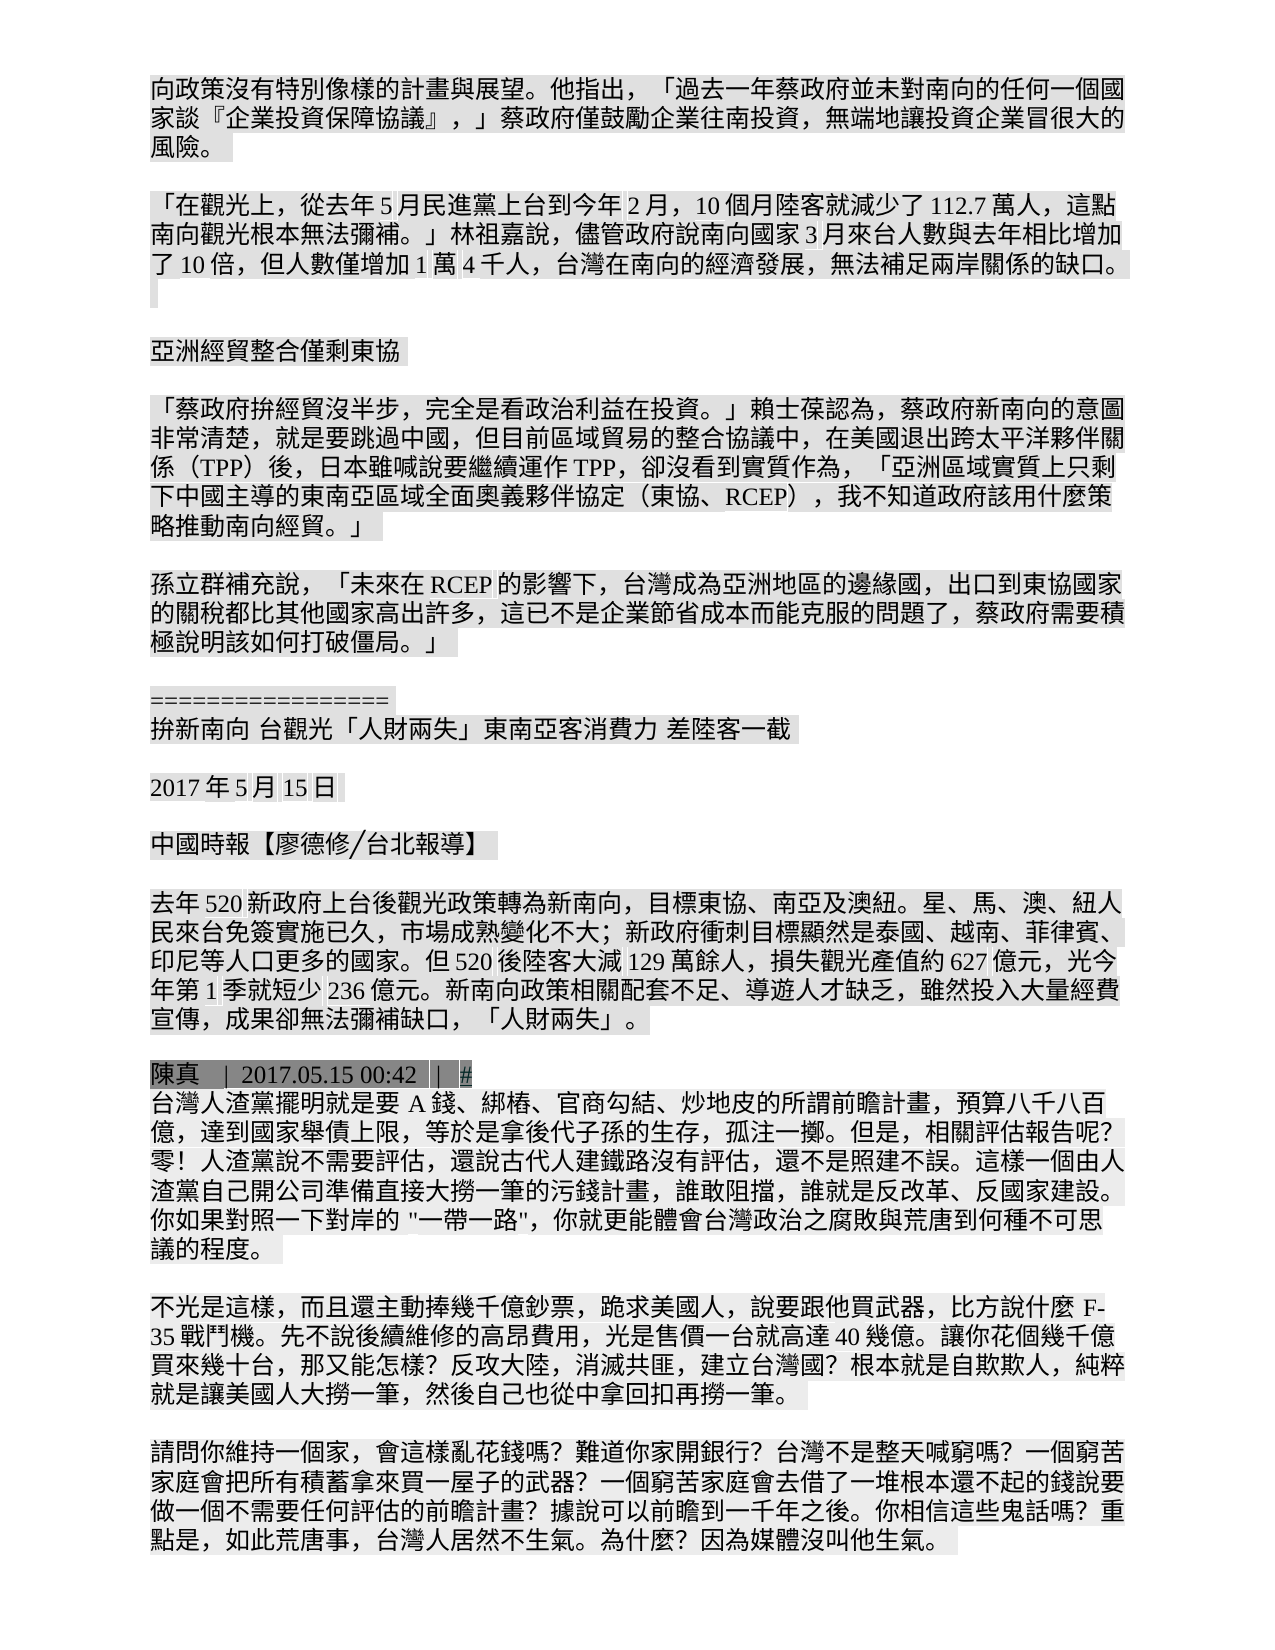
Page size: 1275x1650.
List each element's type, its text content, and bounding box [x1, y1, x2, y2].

text 陳真 | 2017.05.15 00:42 | # [150, 1060, 1125, 1089]
text 歐巴馬時代，千方百計想阻撓一帶一路，並且呼籲盟友抵制。不過，盟友們又不是白癡，哪個國家會跟己身利益過不去？當大家都知道利之所在而趨之若騖時，美國抵制到後來，也只好得趕緊跟上隊伍。 長年以來，當大家努力想搭上這輛中國號發展列車的同時，台灣卻打從二、三十年前開始，為了炒作選舉行情，虛構所謂神聖的獨立建國假議題，藉以圖謀一己權位私利，不惜昧著良心妖魔化與大陸有關的一切活動。基於同文同種以及近水樓台的各項優勢，所有原本垂手可得的最好機會，不但一再錯失，而且完全昧著良心百般妖魔化這一切。 比方說你還記得也曾鬧得雞飛狗跳的 "反ECFA" 嗎？當時，人渣黨及一些人渣媒體及人渣文人們說，ECFA 一簽署，台灣將會有五百萬人失業，我們將淪為中國人的奴隸，這是賣台陰謀，大家要奮起反抗！而且還說，絕不能讓陸客來台，骯髒有毒有病沒文化的中國人一旦來台灣，我們的公衛體系將瓦解崩盤，公園、學校、馬路四處都將會有許多大陸人到處大小便，傳染病菌；而且，我們的女生屆時將沒有老公可嫁，因為四周將全是沒水準的大陸人，而我們的小孩將會被迫流放去黑龍江當苦力。 這就是人渣黨當年的宣傳內容。台南的賴啥小市長還說，一旦開放兩岸直飛及陸客來台，等於是木馬屠城，是一種國家安全危機，萬萬不可，誰敢主張兩岸直航與陸客來台，誰就是台奸。 這一切曾經沛然莫之能禦的離譜荒唐言行，罄竹難書，至今我還保留著一張八、九年前的民進黨全版選舉廣告剪報，上頭是一張佔據半個版面的照片，四、五個男人的背影，一字排開，在公園小便，表示絕不能讓大陸人來台，否則我們的生活環境將是一片屎尿；就連SARS居然也能炒作成一種彷彿中國人的基因先天就是有病有毒的鐵證，遺害整個台灣。 各種完全昧著良心的低能瞎掰胡扯與造謠，長年以來，卻總是很不可思議地不斷成為台灣社會的主流思維，不斷成為青年學子的所謂熱血理想實踐，特別是在醫界和大學及中學校園裏，更是一面倒，一片綠油油，蠢到極點，但卻個個張牙舞爪，蠢血沸騰打共匪。 一種謊言，如果很精緻很微妙，你上當了，自然也沒法怪你。但是，假若一種謊言，幼稚低能粗糙荒唐可笑離譜到極點，而你居然也會上當，而且還反覆不斷上當幾百次，這時候，我們是該譴責騙子歹徒？還是該質疑受騙者的基本智商？ 歹徒騙走搶走你的錢，你居然還幫他數錢數得很開心很熱血；歹徒拿把鋤頭給你，叫你自己去掘個坑，你又馬上熱血沸騰地用力掘，然後還自己跳進去把自己埋起來，不願意這麼做的就會遭受攻擊，成為台奸。 這樣一種素質的人民，你還能說什麼？很多年輕一代經常抱怨大環境對他們不利，可是，這個惡果若要追究原因，難道與他們自己無關？這些破壞所有人的將來之貪婪無恥惡棍歹徒，難道不就是你們給抬舉出來為所欲為的？甚至奉若神明，膜拜追隨。 想起這些總覺得很無奈。自己的墳墓自己掘，還掘得很開心很滿足很得意。 陳真2017. 05. 15. ================ 一帶一路峰會在即 美國智庫喊話特朗普快參加 2017-05-11來源：觀察者網 【文、視頻/觀察者網 劉楚楚】 一帶一路峰會舉行在即，現已有29個國家的國家元首和政府首腦確認參加圓桌峰會，將有來自130多個國家的代表參加高峰論壇，另外還有70多個國際組織的領導人也確認參加這次高級別會議。 這下，可把美國智庫急壞了。 5月9日，美國智庫席勒學會發佈視頻，極力呼籲特朗普參與一帶一路。在他們看來，美國若是不參與這個歷史性大工程，那可真是“犯下彌天大錯”了。 席勒學會曾在今年2月舉辦一場名爲“人類社會的共贏之路：‘一帶一路’”的研討會。在會上，席勒學會主席黑爾佳·策普·拉普什便斷言，若是特朗普能參與到一帶一路中來，那么“他就是有史以來最偉大的美國總統”。 其他與會人員對一帶一路讚不絕口，歐亞中心研究院研究員理查德·特裏凡認爲，這一工程惠及全球，可以與人類探索太空相比肩。 只需一代人的時間，一帶一路便可以徹底消除貧困。 不僅如此，一帶一路還是連通全球的基建工程，而特朗普一直掛在嘴邊的，不也是基建嗎？ 習主席在訪美時，已向特朗普發出邀請，他強調，中方歡迎美方參與“一帶一路”框架內合作。 ================= 經濟拚南向？ 專家批：一國都沒簽成 2017-05-11 台灣醒報 記者鄭羿菲╱台北報導 政大經濟系教授林祖嘉指出，過去一年蔡政府並未對南向的任何一個國家談「企業投資保障協議」，拚經濟根本只交白卷。（photo by 鄭羿菲/台灣醒報） 「蔡政府一週年，在南向政策上卻沒有任何實質進展！」政大經濟系教授林祖嘉11日在記者會上批評，蔡政府未與南向國家談及「企業投資保障協議」，徒增投資風險，淪為「口號南向」。國家政策研究基金會執行長孫立群指出，「政府對南向的進展只有增加來台團體旅遊的補助。」國民黨立委賴士葆則批評，「蔡政府對中國主導的東協（RCEP）感冒，實在不知道政府如何推動新南向。」 林祖嘉11日在「蔡政府執政一週年回顧」系列記者會上強調，民進黨熱衷政治鬥爭的黨產、年金改革，經濟面向僅提出充滿爭議的「前瞻基礎建設計畫」，卻對自己喊出的新南向政策沒有特別像樣的計畫與展望。他指出，「過去一年蔡政府並未對南向的任何一個國家談『企業投資保障協議』，」蔡政府僅鼓勵企業往南投資，無端地讓投資企業冒很大的風險。 「在觀光上，從去年5月民進黨上台到今年2月，10個月陸客就減少了112.7萬人，這點南向觀光根本無法彌補。」林祖嘉說，儘管政府說南向國家3月來台人數與去年相比增加了10倍，但人數僅增加1萬4千人，台灣在南向的經濟發展，無法補足兩岸關係的缺口。 亞洲經貿整合僅剩東協 「蔡政府拚經貿沒半步，完全是看政治利益在投資。」賴士葆認為，蔡政府新南向的意圖非常清楚，就是要跳過中國，但目前區域貿易的整合協議中，在美國退出跨太平洋夥伴關係（TPP）後，日本雖喊說要繼續運作TPP，卻沒看到實質作為，「亞洲區域實質上只剩下中國主導的東南亞區域全面奧義夥伴協定（東協、RCEP），我不知道政府該用什麼策略推動南向經貿。」 孫立群補充說，「未來在RCEP的影響下，台灣成為亞洲地區的邊緣國，出口到東協國家的關稅都比其他國家高出許多，這已不是企業節省成本而能克服的問題了，蔡政府需要積極說明該如何打破僵局。」 ================= 拚新南向 台觀光「人財兩失」東南亞客消費力 差陸客一截 2017年5月15日 中國時報【廖德修╱台北報導】 去年520新政府上台後觀光政策轉為新南向，目標東協、南亞及澳紐。星、馬、澳、紐人民來台免簽實施已久，市場成熟變化不大；新政府衝刺目標顯然是泰國、越南、菲律賓、印尼等人口更多的國家。但520後陸客大減129萬餘人，損失觀光產值約627億元，光今年第1季就短少236億元。新南向政策相關配套不足、導遊人才缺乏，雖然投入大量經費宣傳，成果卻無法彌補缺口，「人財兩失」。 [150, 75, 1125, 1035]
text 台灣人渣黨擺明就是要 A錢、綁樁、官商勾結、炒地皮的所謂前瞻計畫，預算八千八百億，達到國家舉債上限，等於是拿後代子孫的生存，孤注一擲。但是，相關評估報告呢？零！人渣黨說不需要評估，還說古代人建鐵路沒有評估，還不是照建不誤。這樣一個由人渣黨自己開公司準備直接大撈一筆的污錢計畫，誰敢阻擋，誰就是反改革、反國家建設。你如果對照一下對岸的 "一帶一路"，你就更能體會台灣政治之腐敗與荒唐到何種不可思議的程度。 不光是這樣，而且還主動捧幾千億鈔票，跪求美國人，說要跟他買武器，比方說什麼 F-35戰鬥機。先不說後續維修的高昂費用，光是售價一台就高達40幾億。讓你花個幾千億買來幾十台，那又能怎樣？反攻大陸，消滅共匪，建立台灣國？根本就是自欺欺人，純粹就是讓美國人大撈一筆，然後自己也從中拿回扣再撈一筆。 請問你維持一個家，會這樣亂花錢嗎？難道你家開銀行？台灣不是整天喊窮嗎？一個窮苦家庭會把所有積蓄拿來買一屋子的武器？一個窮苦家庭會去借了一堆根本還不起的錢說要做一個不需要任何評估的前瞻計畫？據說可以前瞻到一千年之後。你相信這些鬼話嗎？重點是，如此荒唐事，台灣人居然不生氣。為什麼？因為媒體沒叫他生氣。 天底下真是很少看到這麼乖巧的人民，完全照著媒體的口令行事。媒體要他對什麼事生氣，大家就會氣得每天罵不停。媒體叫他對某些事不用在乎時，他就冷冷淡淡一點都不關心，不聞不問。特別是學生，更是乖巧到完全不可思議的地步；主流政治勢力要他說什麼，他就會一字不漏照著說；要他以某種特定結論關心某段 "歷史"，他就會以特定結論關心某段 "歷史"，甚至連講出來的句子都沒有任何更動，完全複製當權者的語言，天底下怎麼會有這麼乖巧的生物，實在很難想像，像上了發條似的，機器人恐怕都沒這麼聽話吧。 這種徹底乖巧的現象並非始自今日，而是由來已久，於今尤烈。許多時候，我真是很佩服某些還有點良心的大學或中學老師們，面對這麼 "乖巧" 的學生居然也能教得下去？你怎麼可能去教導一個連自己被洗腦都不知道、甚至還以為自己很聰明、很關心社會、很有正義感的學生？那豈不是就像在教一群機器人 (所謂 "人工智慧")？機器人怎麼教？它沒法教。它只能被修改程式，更換另一套思想系統。除非有一天它真的能發展出 "自己的" 思想，那才能稱得上 "智慧"。 我相信機器會越來越 "聰明"，解決問題的技巧越來越好，但是，是否哪天能形成 "自己" 的智慧與個性，我倒是不太看好。相對地，隨著科技的發達，人(至少台灣人是這樣) 卻似乎越來越沒有 "智慧"，沒有個性，越來越像部機器，按照一定的程式接受大量垃圾資訊的餵養，吃進垃垃，拉出垃圾，少有例外。 在台灣，我常害怕跟人講話，遇有千推萬推都推不掉的社交活動，真是苦不堪言。因為，大多時候，人們還沒開口，我就知道對方在想些什麼、將會說些什麼或問些什麼了，為什麼呢？因為全是機器人，他們的思想與語言是被設定的，不外就是主流媒體那一套思維與價值觀，好像連基本的造句能力都沒有。我家阿憨如果會說話，我敢說牠一定會說出比絕大多數人更為生動而豐富的話語來。 小時候上國文課，我最喜歡的內容之一就是練習造句。老師經常派下造句的家庭作業，要求每個同學回家造十句來交差，我往往都很想造出一百句、一千句。許多時候，語言給了我一種自由，或者說給了我一種自由的幻想，就像 Jim Jarmusch的 "不法之徒" 裏頭那個努力學英文造句的義大利囚犯，在牢房牆上畫了個正方形，說是窗框，然後問他的難友們這時候英文該說 look at the window (看著窗戶) ？或 look out the window (看向窗外) ？難友說，以我們目前的處境來說，應該是look at the window。 語言造句對我來說，就像在牢房裏畫窗戶一樣，明明身在牢中，卻彷彿真能望向窗外藍天似的。在英國的一尊Oscar Wilde 的雕像底下，刻了他的一句名言："We are all in the gutter, but some of us are looking at the stars." (我們都活在陰溝裏，但我們之中仍然有些人依舊仰望著星空。) 我從來不敢奢望有一天能夠像 Milos Forman 的 "飛越杜鵑窩" 裏那個精神病人那樣破窗而去，"星空" 畢竟難以企求，但我們總該有那麼一點點 "智慧" 與個性，膽敢在牢房裏畫上一扇窗吧？以人類目前的處境來說，我們也許只能 look at the window (看著窗戶)，但在 "看著" 窗戶的同時，你總該有能力想像或渴望窗外那片藍天吧？ 陳真 2017. 05. 15. ============== 習近平：增資絲路基金4500億元 中央社2017年5月14日 （中央社記者尹俊傑北京14日電）中國大陸國家主席習近平今天宣布，中國大陸將向絲路基金增資人民幣1000億元（新台幣約4500億元），並提供3800億元專案貸款，用於支持「一帶一路」基礎設施建設、產能、金融合作。 習近平說：「我們推進『一帶一路』建設不會重複地緣博弈的老套路，而將開創合作共贏的新模式；不會形成破壞穩定的小集團，而將建設和諧共存的大家庭。」 習近平提議，將「一帶一路」建成和平之路、繁榮之路、開放之路、創新之路和文明之路。 他主張，構建以「合作共贏」為核心的新型國際關係，打造「對話不對抗、結伴不結盟」的夥伴關係。各國應尊重彼此主權、尊嚴、領土完整，尊重彼此發展道路和社會制度，尊重彼此核心利益和重大關切。 習近平說，古絲綢之路沿線地區曾是「流淌著牛奶與蜂蜜的地方」，如今多地卻成為衝突動盪和危機挑戰的代名詞，「這種狀況不能再持續下去」。必須樹立共同、綜合、合作、永續的安全觀，營造共建共享的安全格局。1060514 ================== 一帶一路論壇開幕 習近平：將加大投資 今日新聞 NOWnews 國際中心／綜合報導 2017年5月14日 由中國大陸所主辦的「一帶一路」高峰論壇今(14)日在北京召開，一共有130多國政要出席，其中包含俄羅斯總統普亭、義大利總理簡提洛尼、西班牙總理拉荷義，以及希臘總理齊普拉斯等近30國國家領袖皆出席這場國際盛會。而大陸國家主席習近平在開場演說中表示，將擴大投資一帶一路。 習近平在開幕演說中表示，「一帶一路」是一場各國建設合作大計，具有十分重要的意義。他強調「一帶一路」建設不是另起爐灶、推倒重來，而是實現戰略對接、優勢互補。 他說，在過去2014年至2016年間，中國與「一帶一路」沿線國家貿易總額超過3兆美元。中國對「一帶一路」沿線國家投資累計超過500億美元。而在未來中國將加大對「一帶一路」建設資金支持，向絲路基金新增資金1000億元人民幣，鼓勵金融機構開展人民幣海外基金業務，規模預計約3000億元人民幣。 而這次論壇期間，還將簽署一批對接合作協議和行動計畫，與60多個國家和國際組織共同發出推進「一帶一路」貿易暢通合作倡議，藉此實現「一加一大於二」的效果。 [150, 1089, 1125, 1555]
